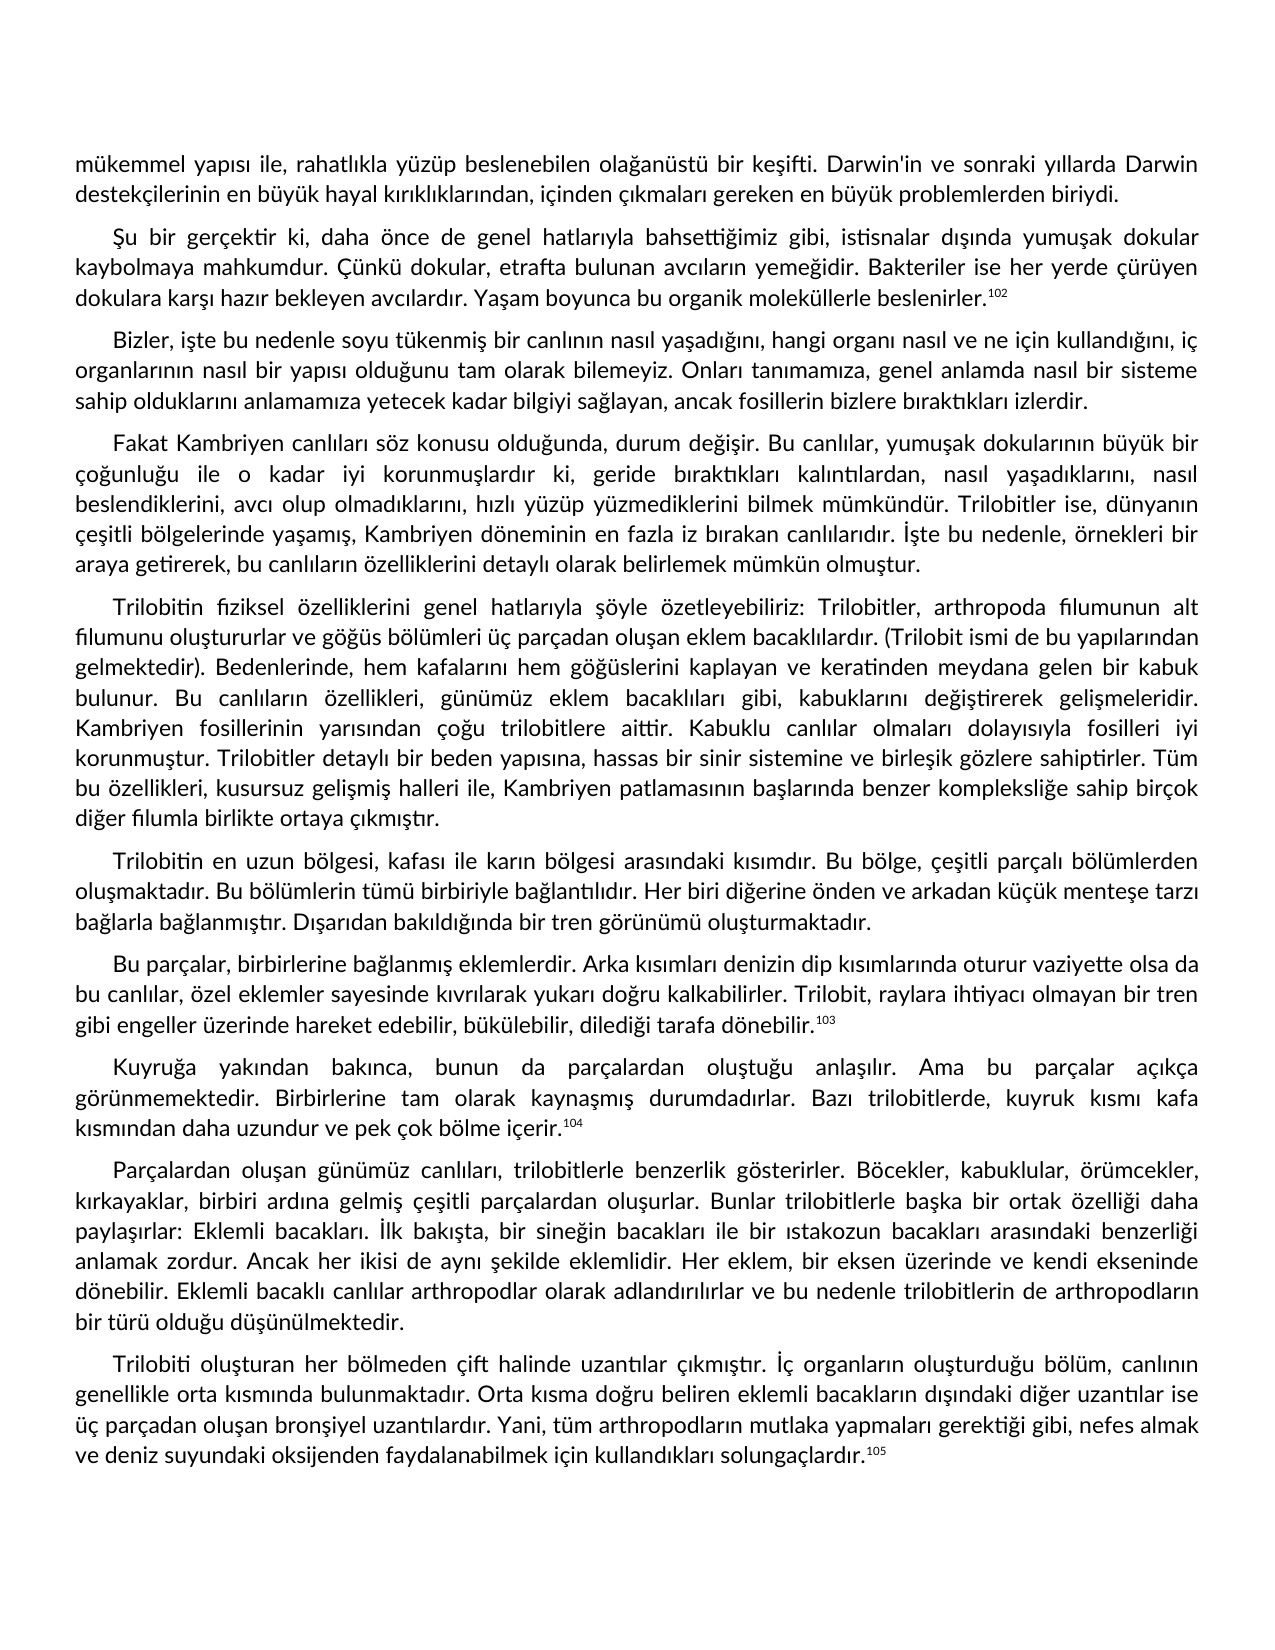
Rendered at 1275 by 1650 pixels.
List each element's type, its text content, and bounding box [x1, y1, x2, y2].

text Trilobitin fiziksel özelliklerini genel hatlarıyla şöyle özetleyebiliriz: Trilobitler, arthropoda filumunun alt filumunu oluştururlar ve göğüs bölümleri üç parçadan oluşan eklem bacaklılardır. (Trilobit ismi de bu yapılarından gelmektedir). Bedenlerinde, hem kafalarını hem göğüslerini kaplayan ve keratinden meydana gelen bir kabuk bulunur. Bu canlıların özellikleri, günümüz eklem bacaklıları gibi, kabuklarını değiştirerek gelişmeleridir. Kambriyen fosillerinin yarısından çoğu trilobitlere aittir. Kabuklu canlılar olmaları dolayısıyla fosilleri iyi korunmuştur. Trilobitler detaylı bir beden yapısına, hassas bir sinir sistemine ve birleşik gözlere sahiptirler. Tüm bu özellikleri, kusursuz gelişmiş halleri ile, Kambriyen patlamasının başlarında benzer kompleksliğe sahip birçok diğer filumla birlikte ortaya çıkmıştır. [75, 593, 1200, 832]
text mükemmel yapısı ile, rahatlıkla yüzüp beslenebilen olağanüstü bir keşifti. Darwin'in ve sonraki yıllarda Darwin destekçilerinin en büyük hayal kırıklıklarından, içinden çıkmaları gereken en büyük problemlerden biriydi. [75, 150, 1200, 208]
text Bizler, işte bu nedenle soyu tükenmiş bir canlının nasıl yaşadığını, hangi organı nasıl ve ne için kullandığını, iç organlarının nasıl bir yapısı olduğunu tam olarak bilemeyiz. Onları tanımamıza, genel anlamda nasıl bir sisteme sahip olduklarını anlamamıza yetecek kadar bilgiyi sağlayan, ancak fosillerin bizlere bıraktıkları izlerdir. [75, 326, 1200, 414]
text Fakat Kambriyen canlıları söz konusu olduğunda, durum değişir. Bu canlılar, yumuşak dokularının büyük bir çoğunluğu ile o kadar iyi korunmuşlardır ki, geride bıraktıkları kalıntılardan, nasıl yaşadıklarını, nasıl beslendiklerini, avcı olup olmadıklarını, hızlı yüzüp yüzmediklerini bilmek mümkündür. Trilobitler ise, dünyanın çeşitli bölgelerinde yaşamış, Kambriyen döneminin en fazla iz bırakan canlılarıdır. İşte bu nedenle, örnekleri bir araya getirerek, bu canlıların özelliklerini detaylı olarak belirlemek mümkün olmuştur. [75, 429, 1200, 577]
text Trilobitin en uzun bölgesi, kafası ile karın bölgesi arasındaki kısımdır. Bu bölge, çeşitli parçalı bölümlerden oluşmaktadır. Bu bölümlerin tümü birbiriyle bağlantılıdır. Her biri diğerine önden ve arkadan küçük menteşe tarzı bağlarla bağlanmıştır. Dışarıdan bakıldığında bir tren görünümü oluşturmaktadır. [75, 847, 1200, 935]
text Parçalardan oluşan günümüz canlıları, trilobitlerle benzerlik gösterirler. Böcekler, kabuklular, örümcekler, kırkayaklar, birbiri ardına gelmiş çeşitli parçalardan oluşurlar. Bunlar trilobitlerle başka bir ortak özelliği daha paylaşırlar: Eklemli bacakları. İlk bakışta, bir sineğin bacakları ile bir ıstakozun bacakları arasındaki benzerliği anlamak zordur. Ancak her ikisi de aynı şekilde eklemlidir. Her eklem, bir eksen üzerinde ve kendi ekseninde dönebilir. Eklemli bacaklı canlılar arthropodlar olarak adlandırılırlar ve bu nedenle trilobitlerin de arthropodların bir türü olduğu düşünülmektedir. [75, 1156, 1200, 1335]
text Şu bir gerçektir ki, daha önce de genel hatlarıyla bahsettiğimiz gibi, istisnalar dışında yumuşak dokular kaybolmaya mahkumdur. Çünkü dokular, etrafta bulunan avcıların yemeğidir. Bakteriler ise her yerde çürüyen dokulara karşı hazır bekleyen avcılardır. Yaşam boyunca bu organik moleküllerle beslenirler.102 [75, 223, 1200, 311]
text Trilobiti oluşturan her bölmeden çift halinde uzantılar çıkmıştır. İç organların oluşturduğu bölüm, canlının genellikle orta kısmında bulunmaktadır. Orta kısma doğru beliren eklemli bacakların dışındaki diğer uzantılar ise üç parçadan oluşan bronşiyel uzantılardır. Yani, tüm arthropodların mutlaka yapmaları gerektiği gibi, nefes almak ve deniz suyundaki oksijenden faydalanabilmek için kullandıkları solungaçlardır.105 [75, 1350, 1200, 1468]
text Bu parçalar, birbirlerine bağlanmış eklemlerdir. Arka kısımları denizin dip kısımlarında oturur vaziyette olsa da bu canlılar, özel eklemler sayesinde kıvrılarak yukarı doğru kalkabilirler. Trilobit, raylara ihtiyacı olmayan bir tren gibi engeller üzerinde hareket edebilir, bükülebilir, dilediği tarafa dönebilir.103 [75, 950, 1200, 1038]
text Kuyruğa yakından bakınca, bunun da parçalardan oluştuğu anlaşılır. Ama bu parçalar açıkça görünmemektedir. Birbirlerine tam olarak kaynaşmış durumdadırlar. Bazı trilobitlerde, kuyruk kısmı kafa kısmından daha uzundur ve pek çok bölme içerir.104 [75, 1053, 1200, 1141]
